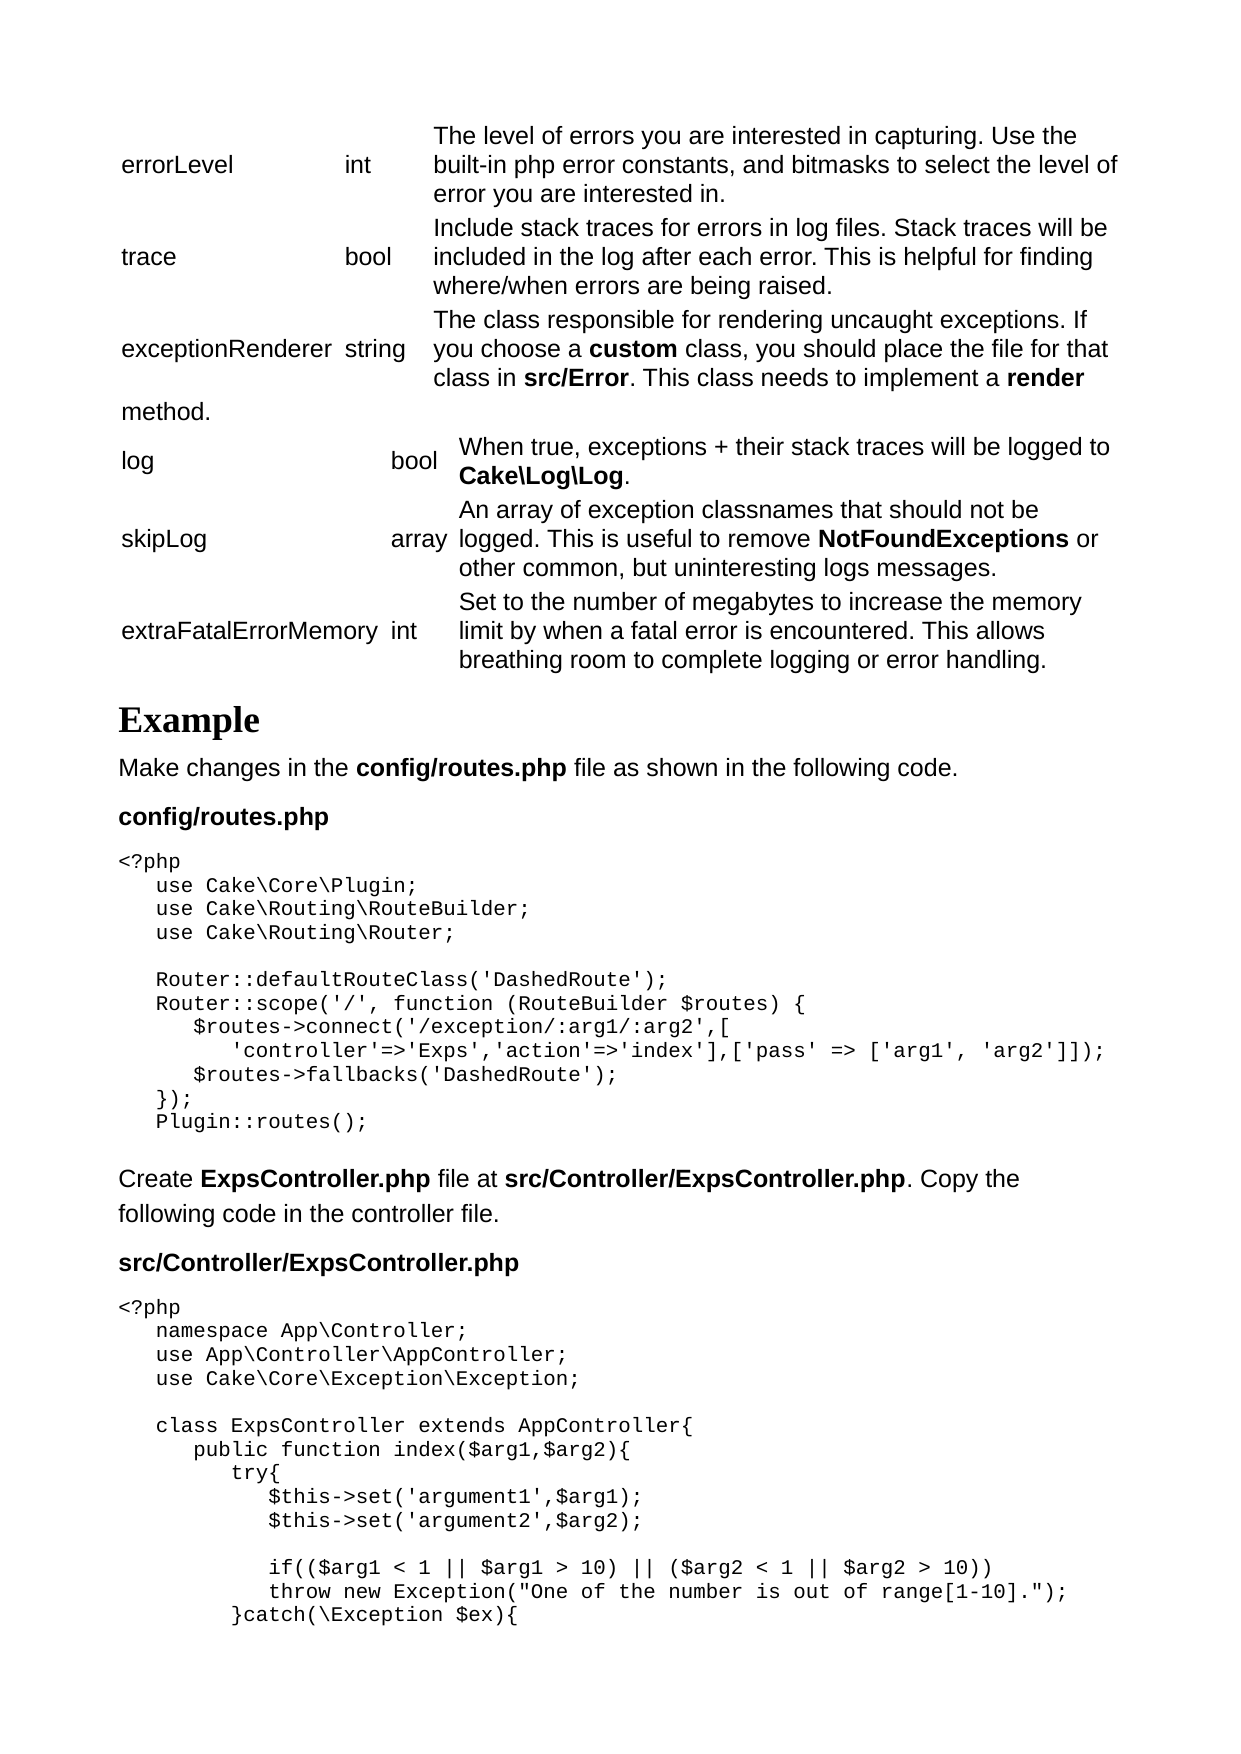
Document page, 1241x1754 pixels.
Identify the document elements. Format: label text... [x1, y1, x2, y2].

table_header [456, 394, 1122, 429]
text config/routes.php [118, 802, 1122, 831]
table_cell errorLevel [118, 118, 342, 210]
text throw new Exception("One of the number is out of range[1-10]."); [118, 1581, 1122, 1604]
subtitle Example [118, 697, 1122, 740]
table_cell string [342, 302, 430, 394]
text class ExpsController extends AppController{ [118, 1415, 1122, 1439]
text 'controller'=>'Exps','action'=>'index'],['pass' => ['arg1', 'arg2']]); [118, 1040, 1122, 1064]
text namespace App\Controller; [118, 1321, 1122, 1344]
text Make changes in the config/routes.php file as shown in the following code. [118, 753, 1122, 782]
table_header [388, 394, 456, 429]
table_header method. [118, 394, 388, 429]
text }); [118, 1087, 1122, 1111]
text use Cake\Routing\RouteBuilder; [118, 898, 1122, 922]
table_cell The class responsible for rendering uncaught exceptions. If you choose a custom class, you should place the file for that class in src/Error. This class needs to implement a render [430, 302, 1122, 394]
text use Cake\Core\Exception\Exception; [118, 1368, 1122, 1391]
table_cell When true, exceptions + their stack traces will be logged to Cake\Log\Log. [456, 429, 1122, 492]
table_cell extraFatalErrorMemory [118, 584, 388, 676]
text Router::defaultRouteClass('DashedRoute'); [118, 969, 1122, 993]
text Create ExpsController.php file at src/Controller/ExpsController.php. Copy the following code in the controller file. [118, 1164, 1122, 1227]
text Plugin::routes(); [118, 1111, 1122, 1135]
table_cell array [388, 492, 456, 584]
table_cell Include stack traces for errors in log files. Stack traces will be included in the log after each error. This is helpful for finding where/when errors are being raised. [430, 210, 1122, 302]
table_cell Set to the number of megabytes to increase the memory limit by when a fatal error is encountered. This allows breathing room to complete logging or error handling. [456, 584, 1122, 676]
text $routes->connect('/exception/:arg1/:arg2',[ [118, 1017, 1122, 1040]
table_cell An array of exception classnames that should not be logged. This is useful to remove NotFoundExceptions or other common, but uninteresting logs messages. [456, 492, 1122, 584]
table_cell skipLog [118, 492, 388, 584]
table_cell exceptionRenderer [118, 302, 342, 394]
table_cell trace [118, 210, 342, 302]
text if(($arg1 < 1 || $arg1 > 10) || ($arg2 < 1 || $arg2 > 10)) [118, 1557, 1122, 1581]
table_cell log [118, 429, 388, 492]
text Router::scope('/', function (RouteBuilder $routes) { [118, 993, 1122, 1017]
table_cell int [388, 584, 456, 676]
table_cell int [342, 118, 430, 210]
text $this->set('argument1',$arg1); [118, 1486, 1122, 1510]
text <?php [118, 851, 1122, 875]
text <?php [118, 1297, 1122, 1321]
text use App\Controller\AppController; [118, 1344, 1122, 1368]
text use Cake\Routing\Router; [118, 922, 1122, 946]
text }catch(\Exception $ex){ [118, 1604, 1122, 1628]
text public function index($arg1,$arg2){ [118, 1439, 1122, 1462]
text use Cake\Core\Plugin; [118, 875, 1122, 898]
table_cell bool [388, 429, 456, 492]
text src/Controller/ExpsController.php [118, 1248, 1122, 1277]
text $routes->fallbacks('DashedRoute'); [118, 1064, 1122, 1087]
text $this->set('argument2',$arg2); [118, 1510, 1122, 1533]
text try{ [118, 1462, 1122, 1486]
table_cell The level of errors you are interested in capturing. Use the built-in php error constants, and bitmasks to select the level of error you are interested in. [430, 118, 1122, 210]
table_cell bool [342, 210, 430, 302]
